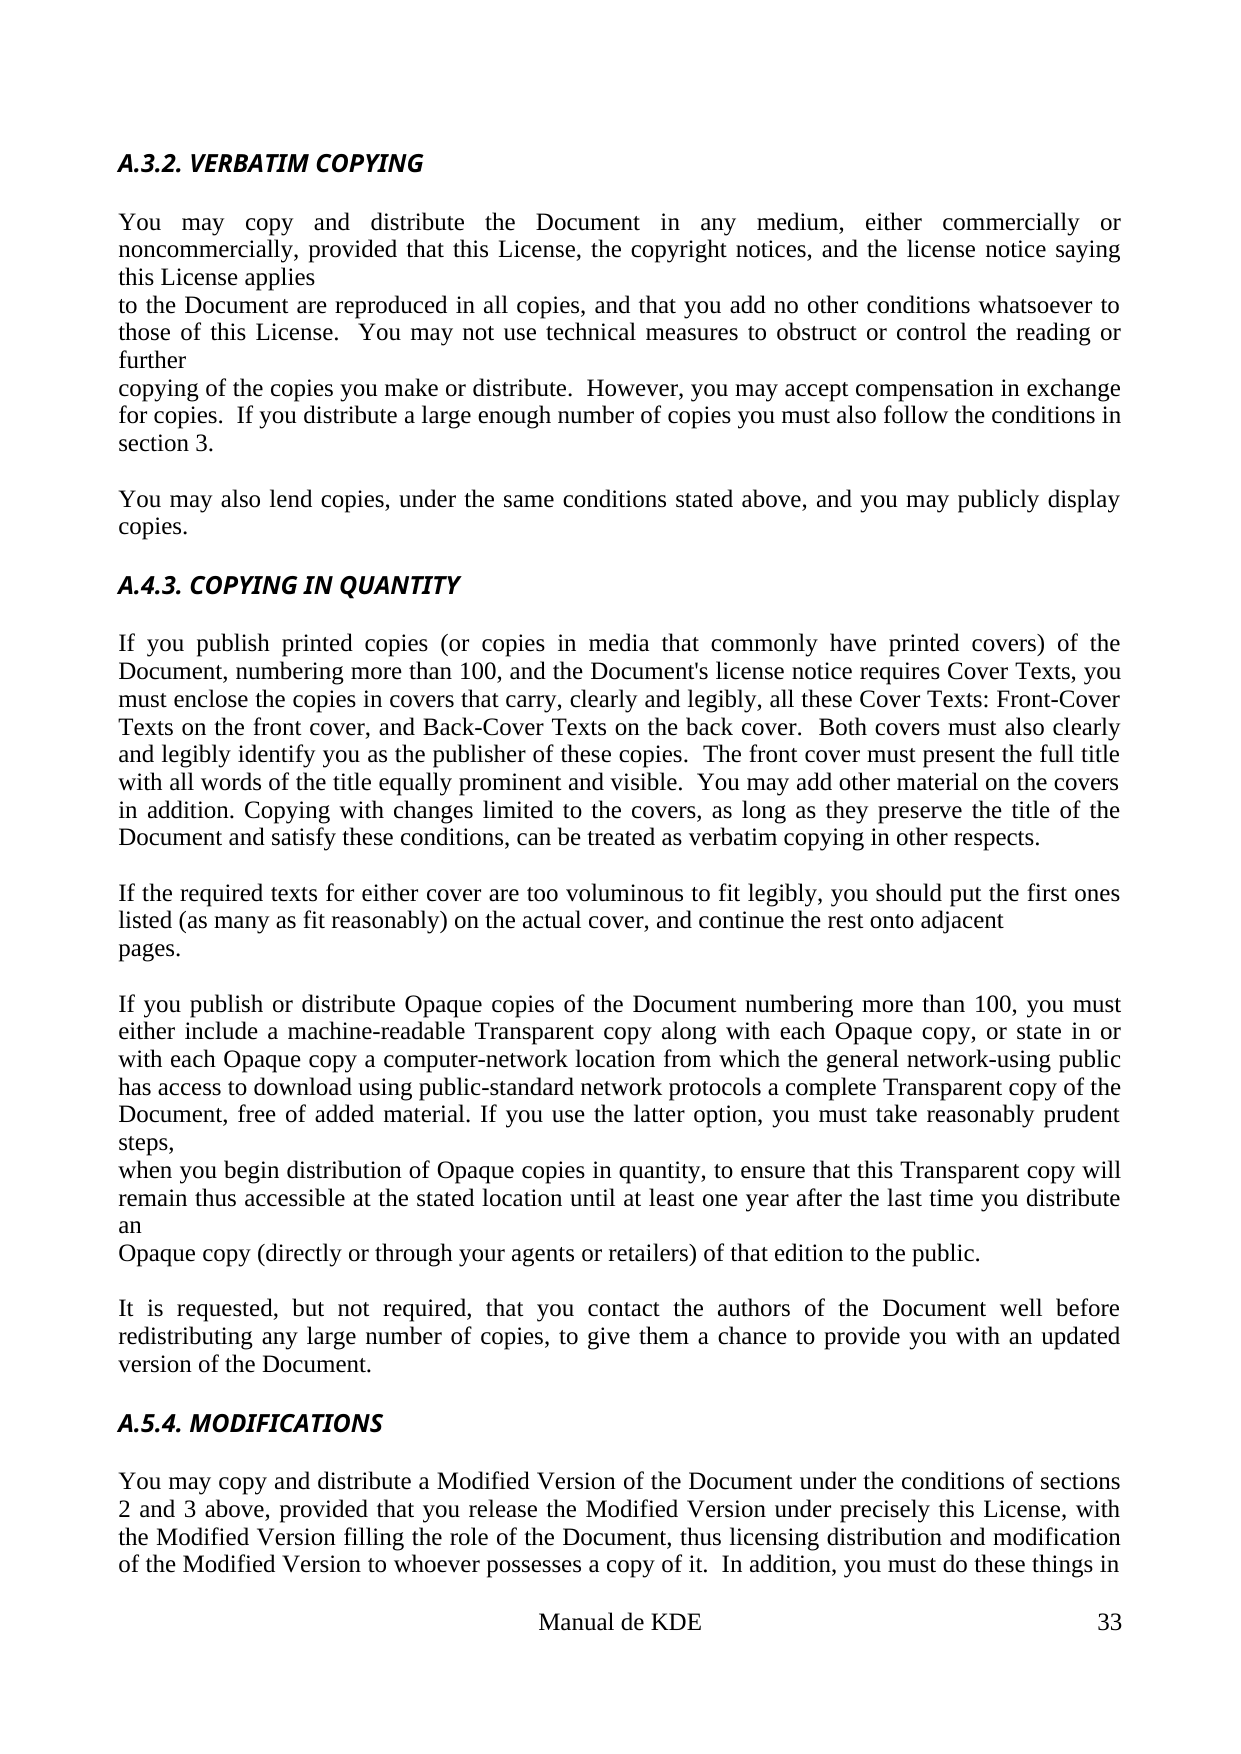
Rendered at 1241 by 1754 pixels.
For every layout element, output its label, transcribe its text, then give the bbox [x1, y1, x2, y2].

text If the required texts for either cover are too voluminous to fit legibly, you should put the first ones listed (as many as fit reasonably) on the actual cover, and continue the rest onto adjacent [118, 879, 1122, 934]
text It is requested, but not required, that you contact the authors of the Document well before redistributing any large number of copies, to give them a chance to provide you with an updated version of the Document. [118, 1294, 1122, 1378]
text A.5.4. MODIFICATIONS [118, 1405, 1122, 1439]
text You may copy and distribute a Modified Version of the Document under the conditions of sections 2 and 3 above, provided that you release the Modified Version under precisely this License, with the Modified Version filling the role of the Document, thus licensing distribution and modification of the Modified Version to whoever possesses a copy of it. In addition, you must do these things in [118, 1467, 1122, 1578]
text You may copy and distribute the Document in any medium, either commercially or noncommercially, provided that this License, the copyright notices, and the license notice saying this License applies [118, 208, 1122, 291]
text copying of the copies you make or distribute. However, you may accept compensation in exchange for copies. If you distribute a large enough number of copies you must also follow the conditions in section 3. [118, 374, 1122, 457]
text A.3.2. VERBATIM COPYING [118, 146, 1122, 180]
text A.4.3. COPYING IN QUANTITY [118, 568, 1122, 602]
text If you publish printed copies (or copies in media that commonly have printed covers) of the Document, numbering more than 100, and the Document's license notice requires Cover Texts, you must enclose the copies in covers that carry, clearly and legibly, all these Cover Texts: Front-Cover Texts on the front cover, and Back-Cover Texts on the back cover. Both covers must also clearly and legibly identify you as the publisher of these copies. The front cover must present the full title with all words of the title equally prominent and visible. You may add other material on the covers in addition. Copying with changes limited to the covers, as long as they preserve the title of the Document and satisfy these conditions, can be treated as verbatim copying in other respects. [118, 629, 1122, 851]
text when you begin distribution of Opaque copies in quantity, to ensure that this Transparent copy will remain thus accessible at the stated location until at least one year after the last time you distribute an [118, 1156, 1122, 1239]
text pages. [118, 934, 1122, 962]
text You may also lend copies, under the same conditions stated above, and you may publicly display copies. [118, 485, 1122, 540]
text If you publish or distribute Opaque copies of the Document numbering more than 100, you must either include a machine-readable Transparent copy along with each Opaque copy, or state in or with each Opaque copy a computer-network location from which the general network-using public has access to download using public-standard network protocols a complete Transparent copy of the Document, free of added material. If you use the latter option, you must take reasonably prudent steps, [118, 990, 1122, 1156]
text Opaque copy (directly or through your agents or retailers) of that edition to the public. [118, 1239, 1122, 1267]
text to the Document are reproduced in all copies, and that you add no other conditions whatsoever to those of this License. You may not use technical measures to obstruct or control the reading or further [118, 291, 1122, 374]
